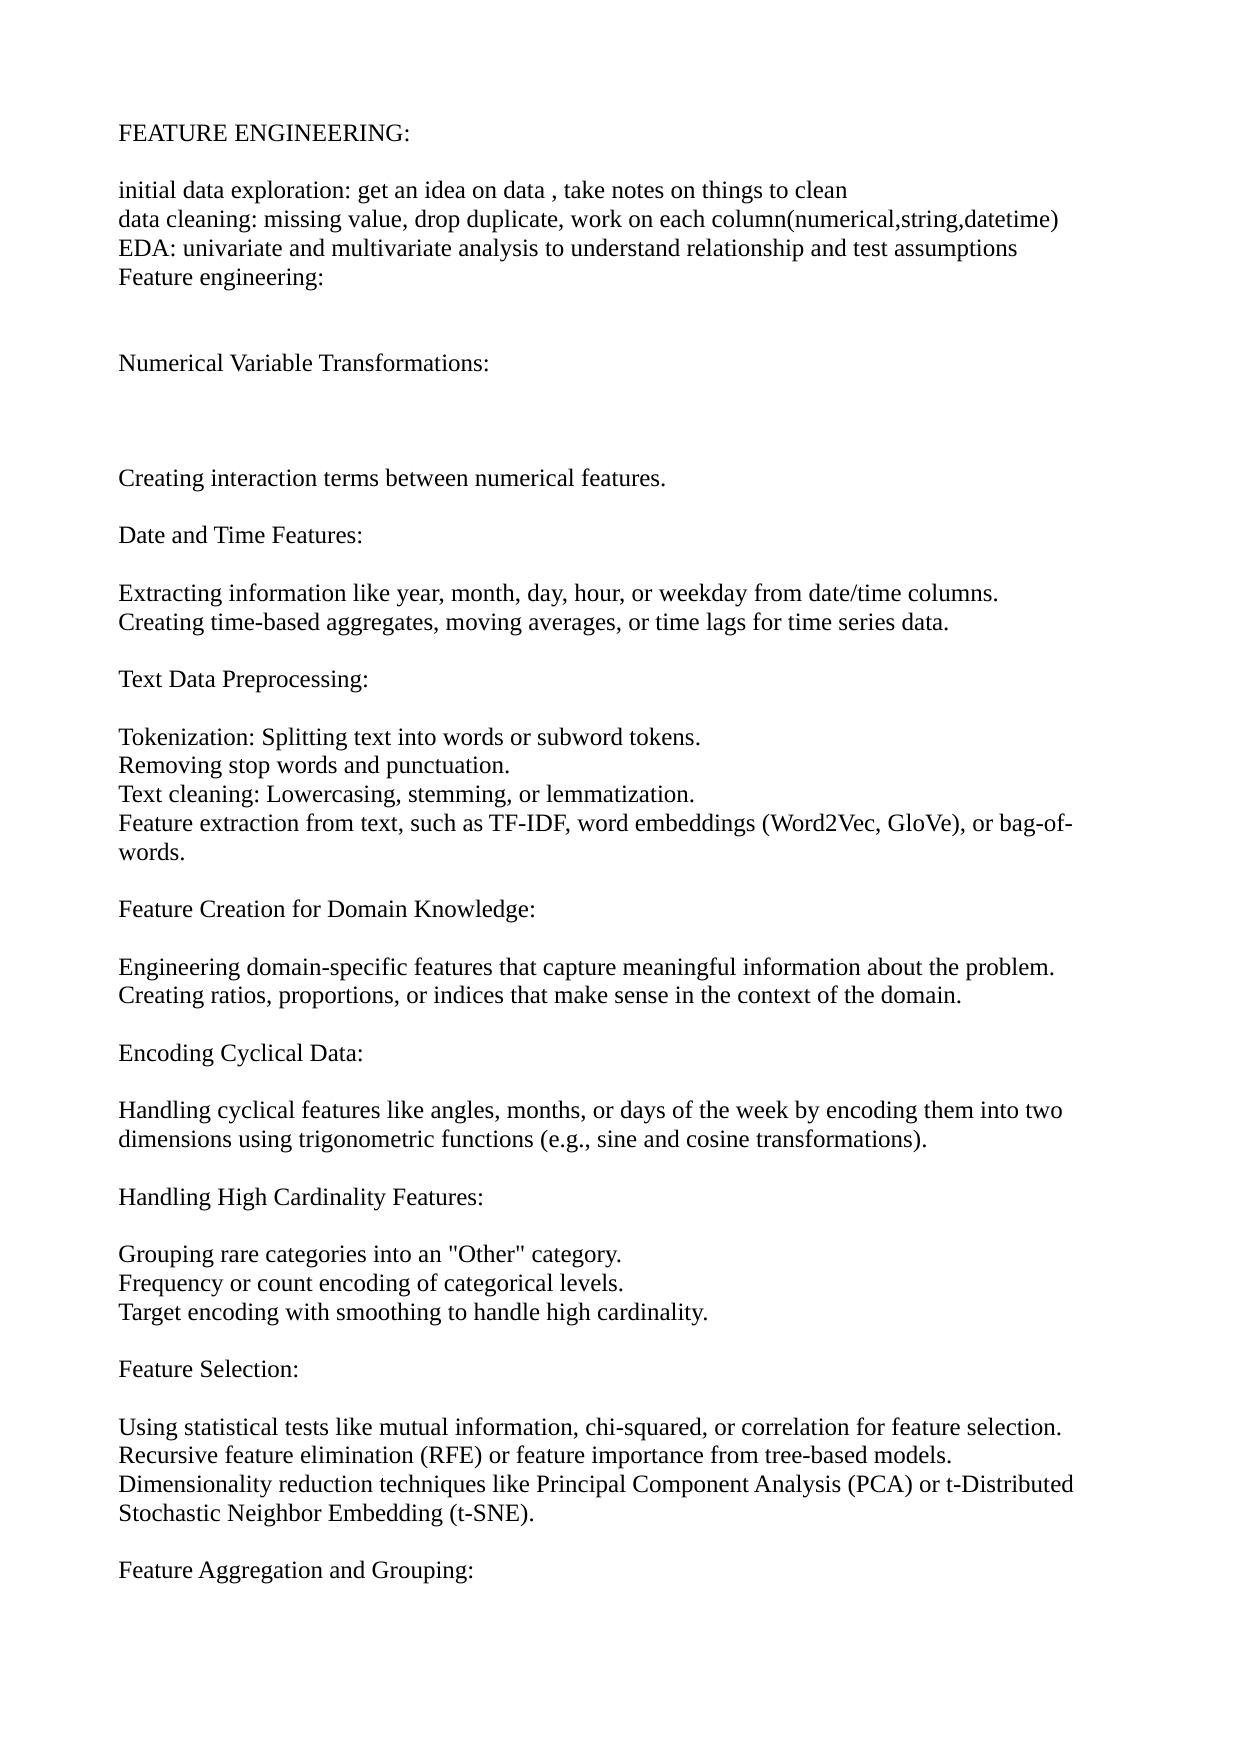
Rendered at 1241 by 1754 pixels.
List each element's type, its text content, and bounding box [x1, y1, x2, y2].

text Creating time-based aggregates, moving averages, or time lags for time series data. [118, 607, 1122, 636]
text Using statistical tests like mutual information, chi-squared, or correlation for feature selection. [118, 1412, 1122, 1441]
text Feature Selection: [118, 1354, 1122, 1383]
text Text cleaning: Lowercasing, stemming, or lemmatization. [118, 779, 1122, 808]
text data cleaning: missing value, drop duplicate, work on each column(numerical,string,datetime) [118, 204, 1122, 233]
text Grouping rare categories into an "Other" category. [118, 1239, 1122, 1268]
text Creating ratios, proportions, or indices that make sense in the context of the domain. [118, 981, 1122, 1009]
text Tokenization: Splitting text into words or subword tokens. [118, 722, 1122, 751]
text Handling cyclical features like angles, months, or days of the week by encoding them into two dimensions using trigonometric functions (e.g., sine and cosine transformations). [118, 1096, 1122, 1153]
text FEATURE ENGINEERING: [118, 118, 1122, 147]
text Recursive feature elimination (RFE) or feature importance from tree-based models. [118, 1441, 1122, 1469]
text Text Data Preprocessing: [118, 664, 1122, 693]
text Feature engineering: [118, 262, 1122, 291]
text Frequency or count encoding of categorical levels. [118, 1268, 1122, 1297]
text EDA: univariate and multivariate analysis to understand relationship and test assumptions [118, 233, 1122, 262]
text Feature extraction from text, such as TF-IDF, word embeddings (Word2Vec, GloVe), or bag-of-words. [118, 808, 1122, 866]
text Target encoding with smoothing to handle high cardinality. [118, 1297, 1122, 1326]
text Encoding Cyclical Data: [118, 1038, 1122, 1067]
text Removing stop words and punctuation. [118, 751, 1122, 779]
text Handling High Cardinality Features: [118, 1182, 1122, 1211]
text initial data exploration: get an idea on data , take notes on things to clean [118, 176, 1122, 204]
text Dimensionality reduction techniques like Principal Component Analysis (PCA) or t-Distributed Stochastic Neighbor Embedding (t-SNE). [118, 1469, 1122, 1527]
text Extracting information like year, month, day, hour, or weekday from date/time columns. [118, 578, 1122, 607]
text Numerical Variable Transformations: [118, 348, 1122, 377]
text Date and Time Features: [118, 521, 1122, 549]
text Feature Creation for Domain Knowledge: [118, 894, 1122, 923]
text Engineering domain-specific features that capture meaningful information about the problem. [118, 952, 1122, 981]
text Feature Aggregation and Grouping: [118, 1556, 1122, 1584]
text Creating interaction terms between numerical features. [118, 463, 1122, 492]
